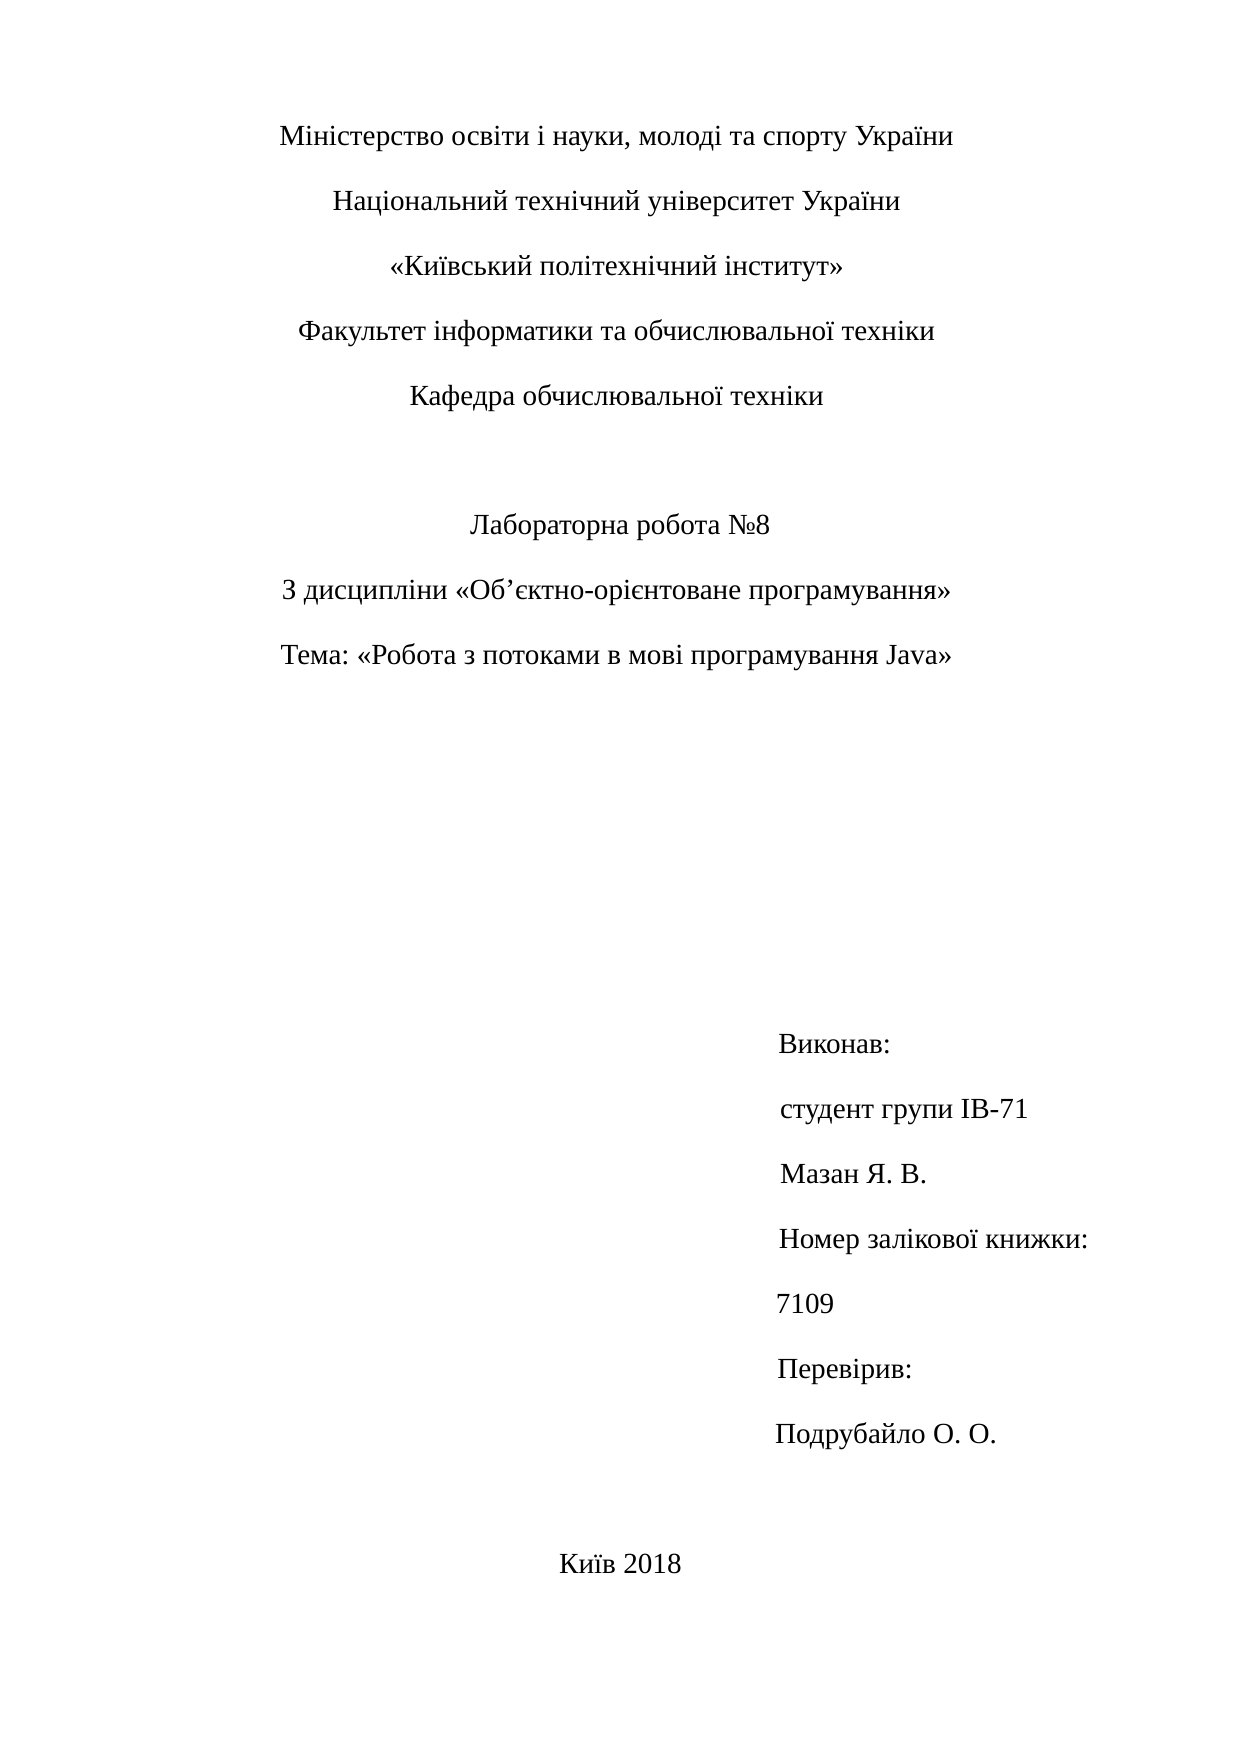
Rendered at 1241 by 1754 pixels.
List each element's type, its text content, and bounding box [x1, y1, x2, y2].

text Кафедра обчислювальної техніки [118, 378, 1122, 411]
text Мазан Я. В. [118, 1156, 1122, 1190]
text Лабораторна робота №8 [118, 507, 1122, 541]
text «Київський політехнічний інститут» [118, 248, 1122, 281]
text 7109 [118, 1286, 1122, 1320]
text З дисципліни «Oб’єктно-орієнтоване програмування» [118, 572, 1122, 606]
text студент групи ІВ-71 [118, 1092, 1122, 1125]
text Виконав: [118, 1027, 1122, 1060]
text Факультет інформатики та обчислювальної техніки [118, 313, 1122, 346]
text Подрубайло О. О. [118, 1416, 1122, 1449]
text Перевірив: [118, 1351, 1122, 1385]
text Київ 2018 [118, 1546, 1122, 1579]
text Міністерство освіти і науки, молоді та спорту України [118, 118, 1122, 152]
text Національний технічний університет України [118, 183, 1122, 217]
text Номер залікової книжки: [118, 1221, 1122, 1255]
text Тема: «Робота з потоками в мові програмування Java» [118, 637, 1122, 671]
